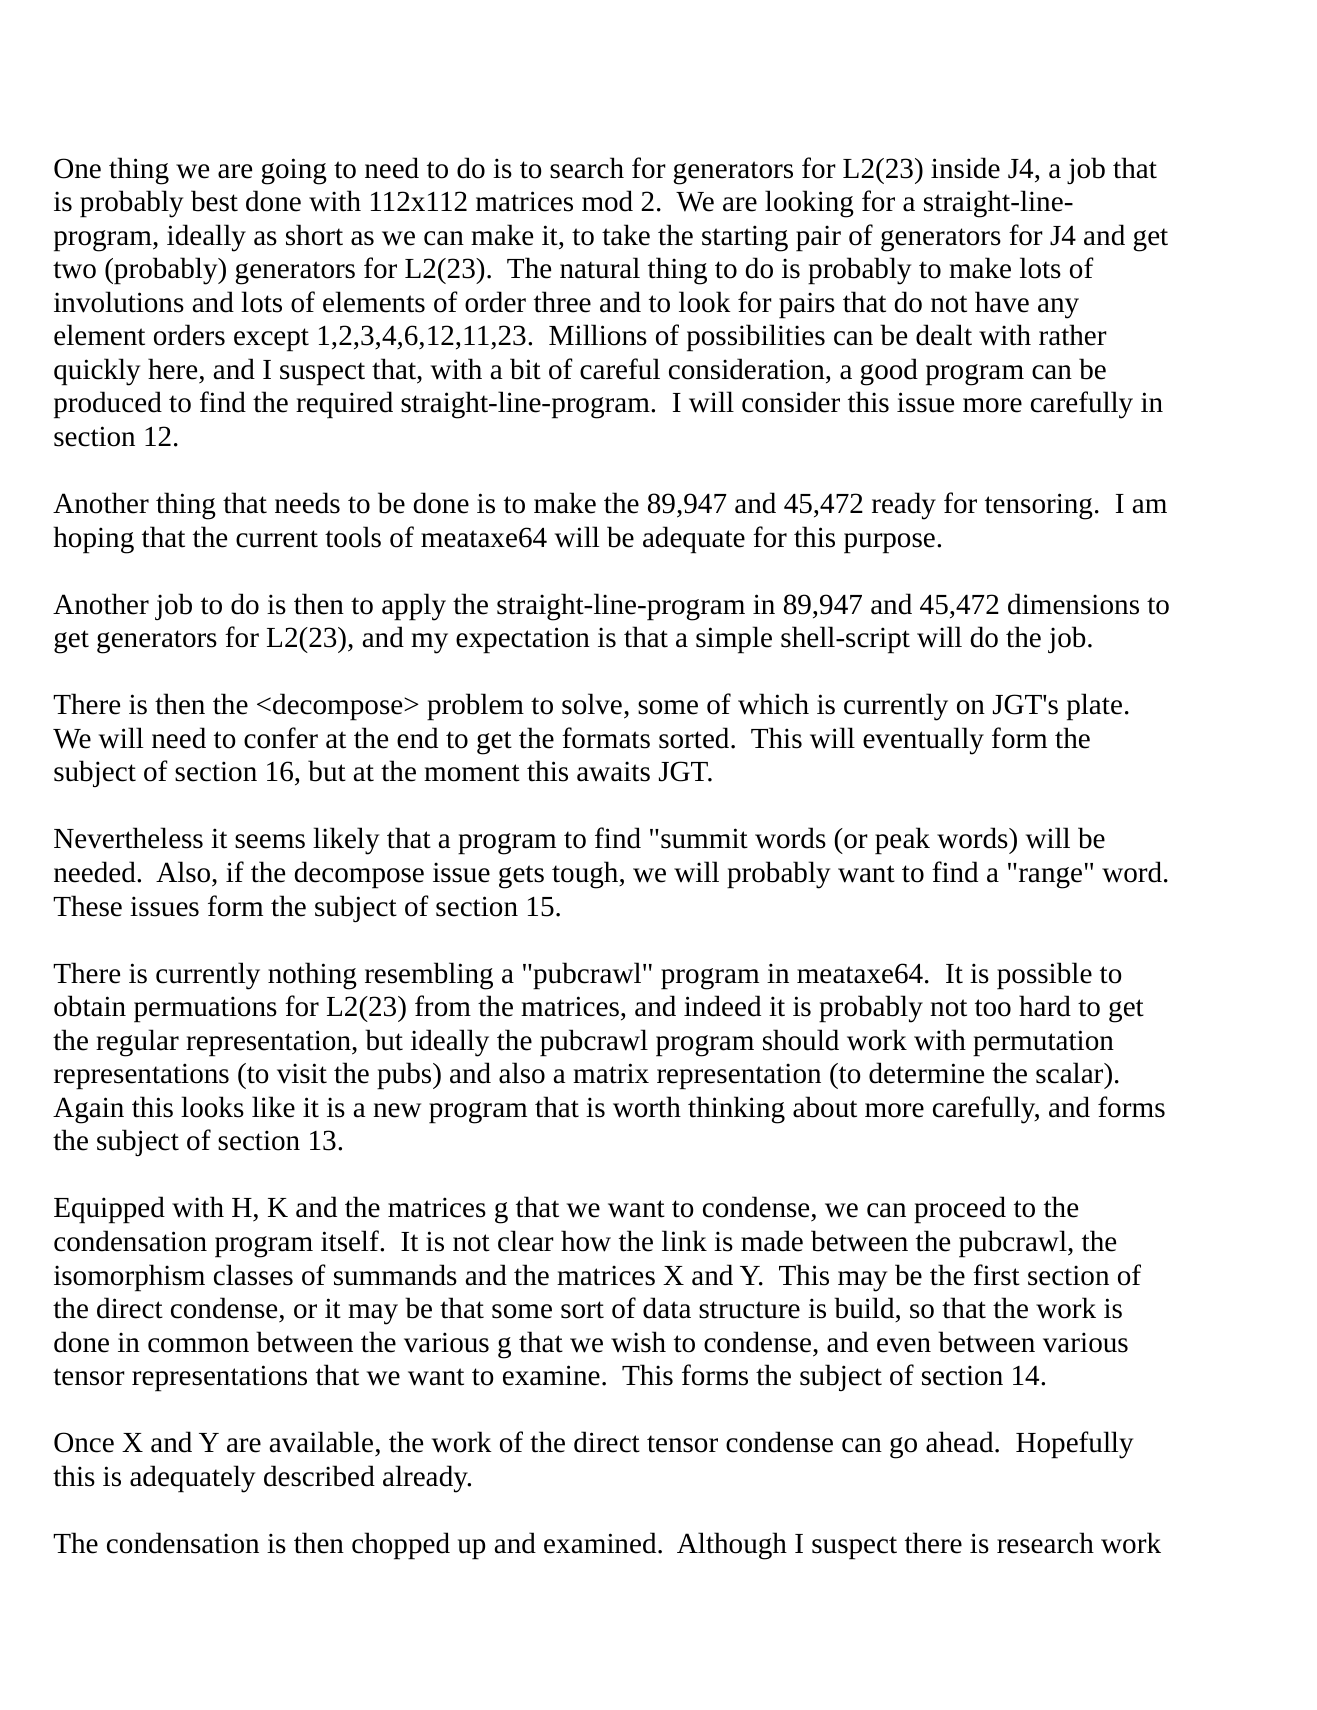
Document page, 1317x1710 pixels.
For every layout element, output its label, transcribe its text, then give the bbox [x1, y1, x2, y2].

text There is then the <decompose> problem to solve, some of which is currently on JGT's plate. We will need to confer at the end to get the formats sorted. This will eventually form the subject of section 16, but at the moment this awaits JGT. [53, 687, 1174, 788]
text One thing we are going to need to do is to search for generators for L2(23) inside J4, a job that is probably best done with 112x112 matrices mod 2. We are looking for a straight-line-program, ideally as short as we can make it, to take the starting pair of generators for J4 and get two (probably) generators for L2(23). The natural thing to do is probably to make lots of involutions and lots of elements of order three and to look for pairs that do not have any element orders except 1,2,3,4,6,12,11,23. Millions of possibilities can be dealt with rather quickly here, and I suspect that, with a bit of careful consideration, a good program can be produced to find the required straight-line-program. I will consider this issue more carefully in section 12. [53, 151, 1174, 453]
text Once X and Y are available, the work of the direct tensor condense can go ahead. Hopefully this is adequately described already. [53, 1425, 1174, 1492]
text Another thing that needs to be done is to make the 89,947 and 45,472 ready for tensoring. I am hoping that the current tools of meataxe64 will be adequate for this purpose. [53, 486, 1174, 553]
text The condensation is then chopped up and examined. Although I suspect there is research work [53, 1526, 1174, 1559]
text Nevertheless it seems likely that a program to find "summit words (or peak words) will be needed. Also, if the decompose issue gets tough, we will probably want to find a "range" word. These issues form the subject of section 15. [53, 822, 1174, 922]
text Equipped with H, K and the matrices g that we want to condense, we can proceed to the condensation program itself. It is not clear how the link is made between the pubcrawl, the isomorphism classes of summands and the matrices X and Y. This may be the first section of the direct condense, or it may be that some sort of data structure is build, so that the work is done in common between the various g that we wish to condense, and even between various tensor representations that we want to examine. This forms the subject of section 14. [53, 1191, 1174, 1392]
text There is currently nothing resembling a "pubcrawl" program in meataxe64. It is possible to obtain permuations for L2(23) from the matrices, and indeed it is probably not too hard to get the regular representation, but ideally the pubcrawl program should work with permutation representations (to visit the pubs) and also a matrix representation (to determine the scalar). Again this looks like it is a new program that is worth thinking about more carefully, and forms the subject of section 13. [53, 956, 1174, 1157]
text Another job to do is then to apply the straight-line-program in 89,947 and 45,472 dimensions to get generators for L2(23), and my expectation is that a simple shell-script will do the job. [53, 587, 1174, 654]
